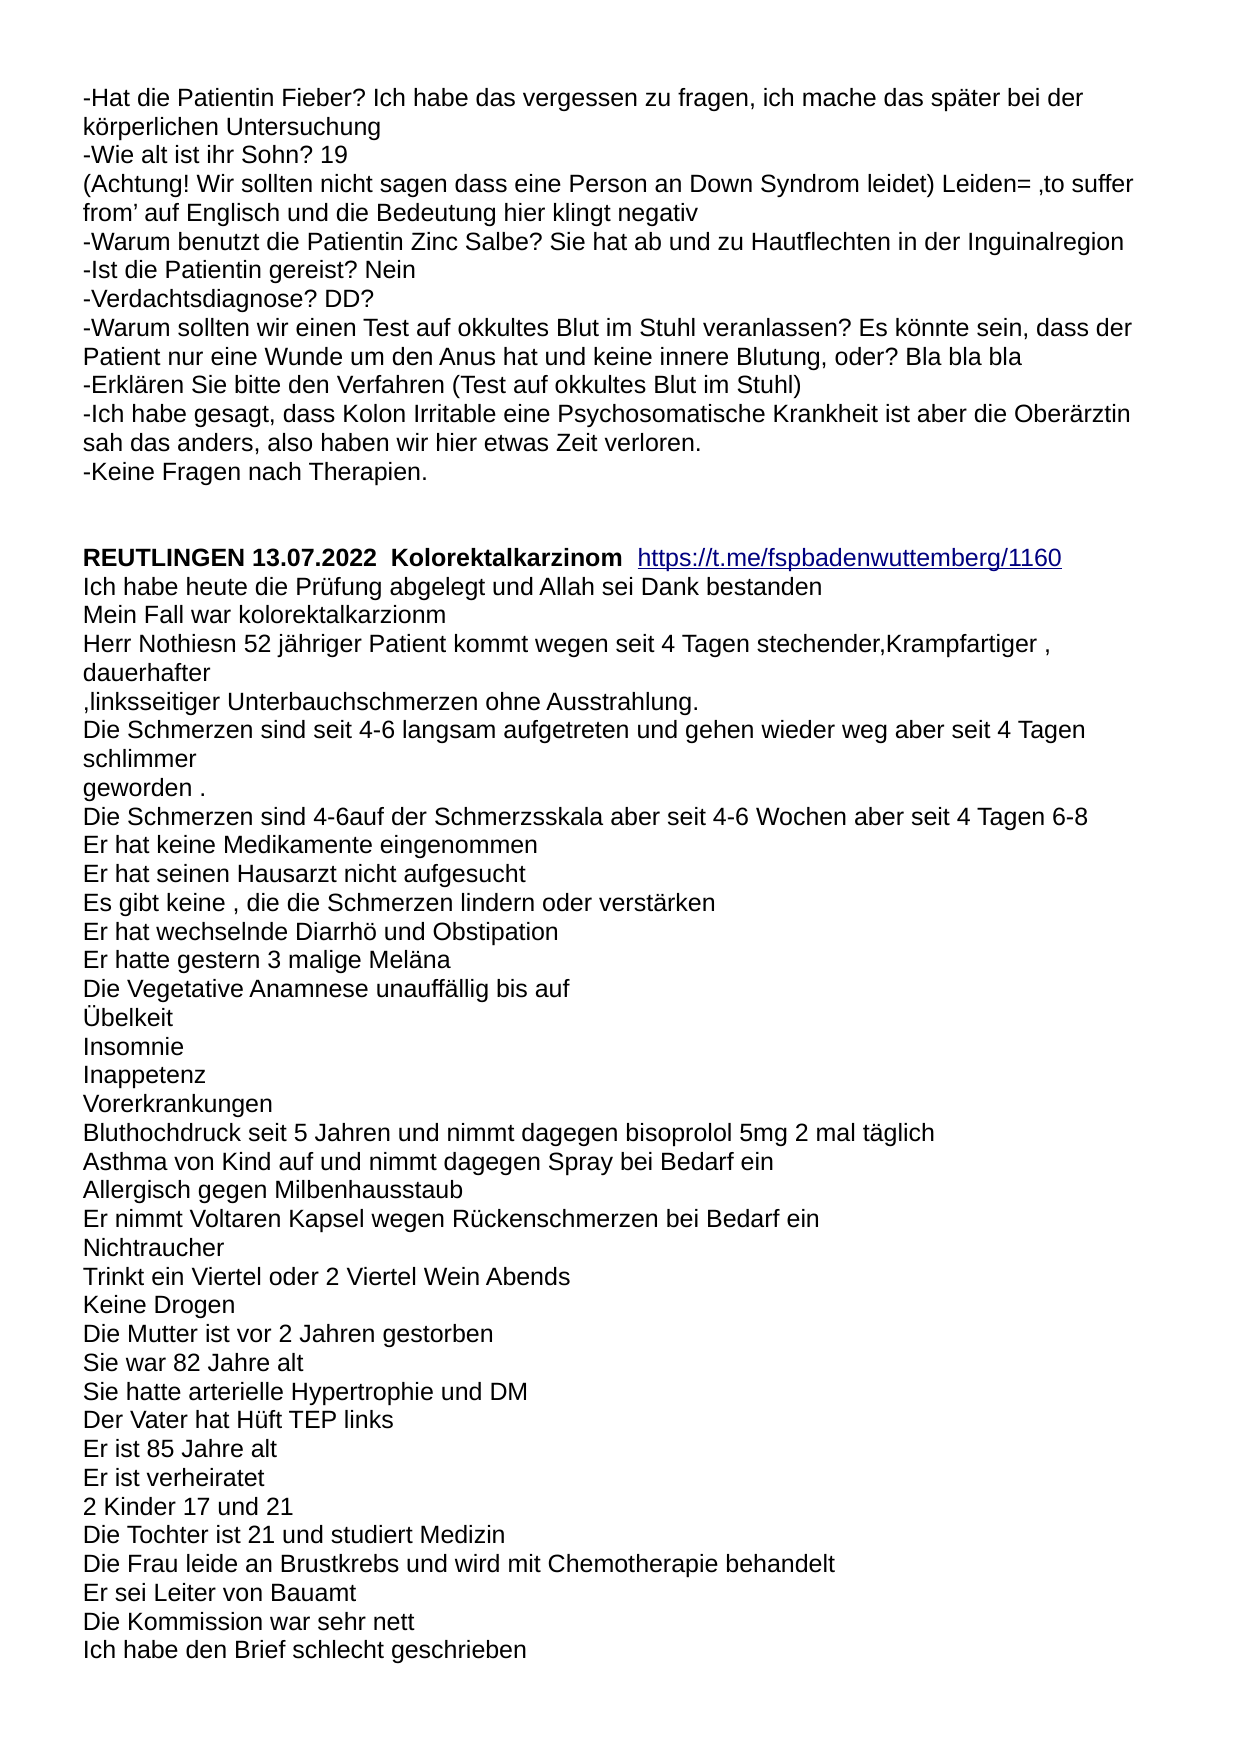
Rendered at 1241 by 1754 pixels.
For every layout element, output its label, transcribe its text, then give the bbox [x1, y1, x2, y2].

text Sie hatte arterielle Hypertrophie und DM [83, 1376, 1157, 1405]
text geworden . [83, 773, 1157, 801]
text Bluthochdruck seit 5 Jahren und nimmt dagegen bisoprolol 5mg 2 mal täglich [83, 1118, 1157, 1146]
text Sie war 82 Jahre alt [83, 1348, 1157, 1376]
text Er hat keine Medikamente eingenommen [83, 830, 1157, 859]
text Nichtraucher [83, 1233, 1157, 1261]
text Die Schmerzen sind 4-6auf der Schmerzsskala aber seit 4-6 Wochen aber seit 4 Tagen 6-8 [83, 801, 1157, 830]
text -Erklären Sie bitte den Verfahren (Test auf okkultes Blut im Stuhl) [83, 370, 1157, 399]
text Mein Fall war kolorektalkarzionm [83, 600, 1157, 629]
text -Warum sollten wir einen Test auf okkultes Blut im Stuhl veranlassen? Es könnte sein, dass der Patient nur eine Wunde um den Anus hat und keine innere Blutung, oder? Bla bla bla [83, 313, 1157, 370]
text Er ist 85 Jahre alt [83, 1434, 1157, 1463]
text -Verdachtsdiagnose? DD? [83, 284, 1157, 313]
text Er ist verheiratet [83, 1463, 1157, 1491]
text Trinkt ein Viertel oder 2 Viertel Wein Abends [83, 1261, 1157, 1290]
text Die Kommission war sehr nett [83, 1606, 1157, 1635]
text 2 Kinder 17 und 21 [83, 1491, 1157, 1520]
text Er hat seinen Hausarzt nicht aufgesucht [83, 859, 1157, 888]
text Die Tochter ist 21 und studiert Medizin [83, 1520, 1157, 1549]
text Er hat wechselnde Diarrhö und Obstipation [83, 916, 1157, 945]
text -Ich habe gesagt, dass Kolon Irritable eine Psychosomatische Krankheit ist aber die Oberärztin sah das anders, also haben wir hier etwas Zeit verloren. [83, 399, 1157, 456]
text Er sei Leiter von Bauamt [83, 1578, 1157, 1606]
text Er hatte gestern 3 malige Meläna [83, 945, 1157, 974]
text Insomnie [83, 1031, 1157, 1060]
text Inappetenz [83, 1060, 1157, 1089]
text Die Frau leide an Brustkrebs und wird mit Chemotherapie behandelt [83, 1549, 1157, 1578]
text Die Mutter ist vor 2 Jahren gestorben [83, 1319, 1157, 1348]
text Übelkeit [83, 1003, 1157, 1031]
text Der Vater hat Hüft TEP links [83, 1405, 1157, 1434]
text -Ist die Patientin gereist? Nein [83, 255, 1157, 284]
text ,linksseitiger Unterbauchschmerzen ohne Ausstrahlung. [83, 686, 1157, 715]
text Ich habe den Brief schlecht geschrieben [83, 1635, 1157, 1664]
text Es gibt keine , die die Schmerzen lindern oder verstärken [83, 888, 1157, 916]
text Er nimmt Voltaren Kapsel wegen Rückenschmerzen bei Bedarf ein [83, 1204, 1157, 1233]
text Die Schmerzen sind seit 4-6 langsam aufgetreten und gehen wieder weg aber seit 4 Tagen schlimmer [83, 715, 1157, 773]
text (Achtung! Wir sollten nicht sagen dass eine Person an Down Syndrom leidet) Leiden= ‚to suffer from’ auf Englisch und die Bedeutung hier klingt negativ [83, 169, 1157, 226]
text REUTLINGEN 13.07.2022 Kolorektalkarzinom https://t.me/fspbadenwuttemberg/1160 [83, 543, 1157, 571]
text Herr Nothiesn 52 jähriger Patient kommt wegen seit 4 Tagen stechender,Krampfartiger , dauerhafter [83, 629, 1157, 686]
text Vorerkrankungen [83, 1089, 1157, 1118]
text -Keine Fragen nach Therapien. [83, 456, 1157, 485]
text Die Vegetative Anamnese unauffällig bis auf [83, 974, 1157, 1003]
text Allergisch gegen Milbenhausstaub [83, 1175, 1157, 1204]
text Asthma von Kind auf und nimmt dagegen Spray bei Bedarf ein [83, 1146, 1157, 1175]
text Ich habe heute die Prüfung abgelegt und Allah sei Dank bestanden [83, 571, 1157, 600]
text Keine Drogen [83, 1290, 1157, 1319]
text -Warum benutzt die Patientin Zinc Salbe? Sie hat ab und zu Hautflechten in der Inguinalregion [83, 226, 1157, 255]
text -Wie alt ist ihr Sohn? 19 [83, 140, 1157, 169]
text -Hat die Patientin Fieber? Ich habe das vergessen zu fragen, ich mache das später bei der körperlichen Untersuchung [83, 83, 1157, 140]
